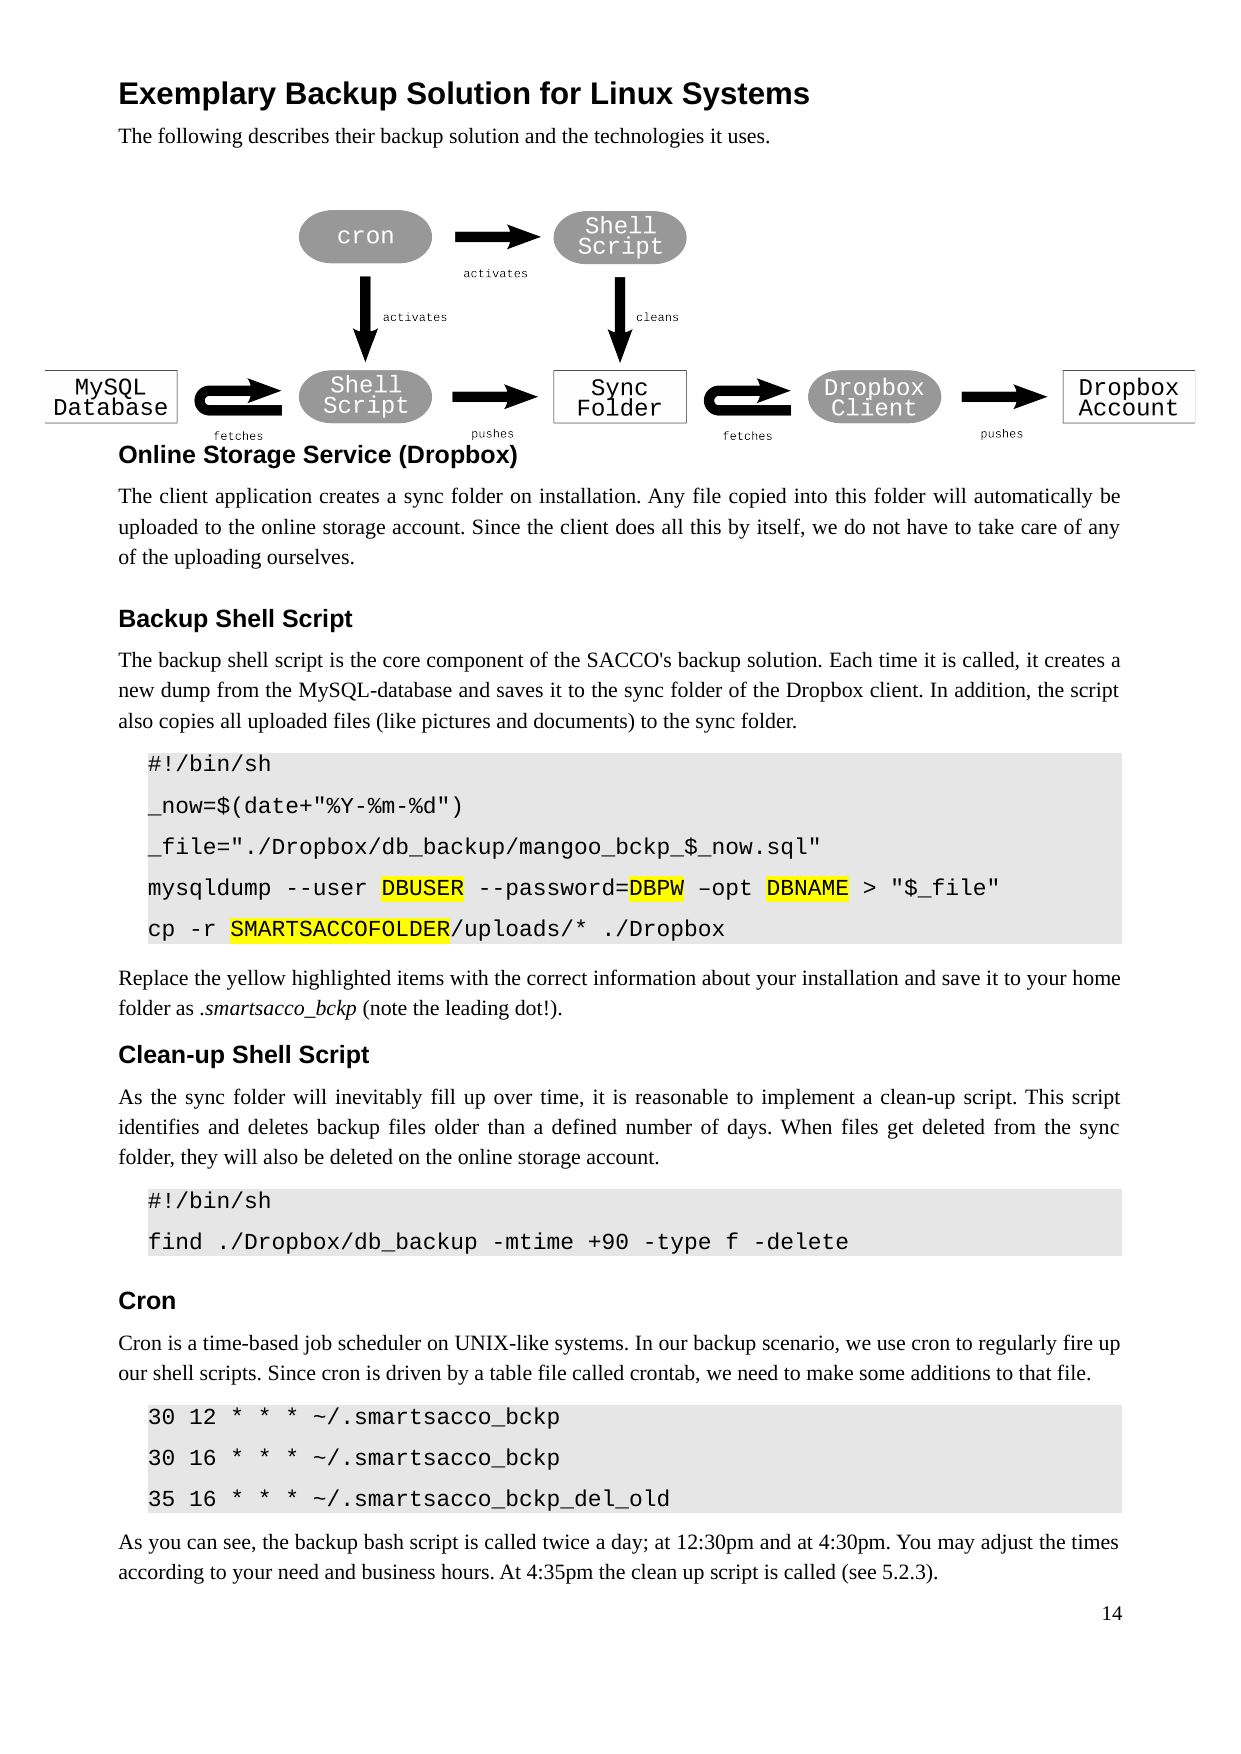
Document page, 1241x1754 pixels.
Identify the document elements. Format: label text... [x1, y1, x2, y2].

text Cron is a time-based job scheduler on UNIX-like systems. In our backup scenario, we use cron to regularly fire up our shell scripts. Since cron is driven by a table file called crontab, we need to make some additions to that file. [118, 1330, 1122, 1385]
text mysqldump --user DBUSER --password=DBPW –opt DBNAME > "$_file" [148, 876, 1122, 902]
text #!/bin/sh [148, 1189, 1122, 1215]
subtitle Online Storage Service (Dropbox) [118, 183, 1122, 469]
text cp -r SMARTSACCOFOLDER/uploads/* ./Dropbox [148, 918, 1122, 944]
text 35 16 * * * ~/.smartsacco_bckp_del_old [148, 1488, 1122, 1513]
text _now=$(date+"%Y-%m-%d") [148, 794, 1122, 820]
subtitle Backup Shell Script [118, 604, 1122, 632]
subtitle Clean-up Shell Script [118, 1040, 1122, 1069]
text _file="./Dropbox/db_backup/mangoo_bckp_$_now.sql" [148, 835, 1122, 861]
text #!/bin/sh [148, 753, 1122, 779]
text The following describes their backup solution and the technologies it uses. [118, 123, 1122, 148]
subtitle Cron [118, 1286, 1122, 1315]
text The backup shell script is the core component of the SACCO's backup solution. Each time it is called, it creates a new dump from the MySQL-database and saves it to the sync folder of the Dropbox client. In addition, the script also copies all uploaded files (like pictures and documents) to the sync folder. [118, 647, 1122, 733]
text As the sync folder will inevitably fill up over time, it is reasonable to implement a clean-up script. This script identifies and deletes backup files older than a defined number of days. When files get deleted from the sync folder, they will also be deleted on the online storage account. [118, 1084, 1122, 1169]
subtitle Exemplary Backup Solution for Linux Systems [118, 75, 1122, 111]
text The client application creates a sync folder on installation. Any file copied into this folder will automatically be uploaded to the online storage account. Since the client does all this by itself, we do not have to take care of any of the uploading ourselves. [118, 483, 1122, 569]
text 30 12 * * * ~/.smartsacco_bckp [148, 1405, 1122, 1431]
text As you can see, the backup bash script is called twice a day; at 12:30pm and at 4:30pm. You may adjust the times according to your need and business hours. At 4:35pm the clean up script is called (see 5.2.3). [118, 1529, 1122, 1584]
text 30 16 * * * ~/.smartsacco_bckp [148, 1446, 1122, 1472]
text Replace the yellow highlighted items with the correct information about your installation and save it to your home folder as .smartsacco_bckp (note the leading dot!). [118, 965, 1122, 1020]
text find ./Dropbox/db_backup -mtime +90 -type f -delete [148, 1230, 1122, 1256]
